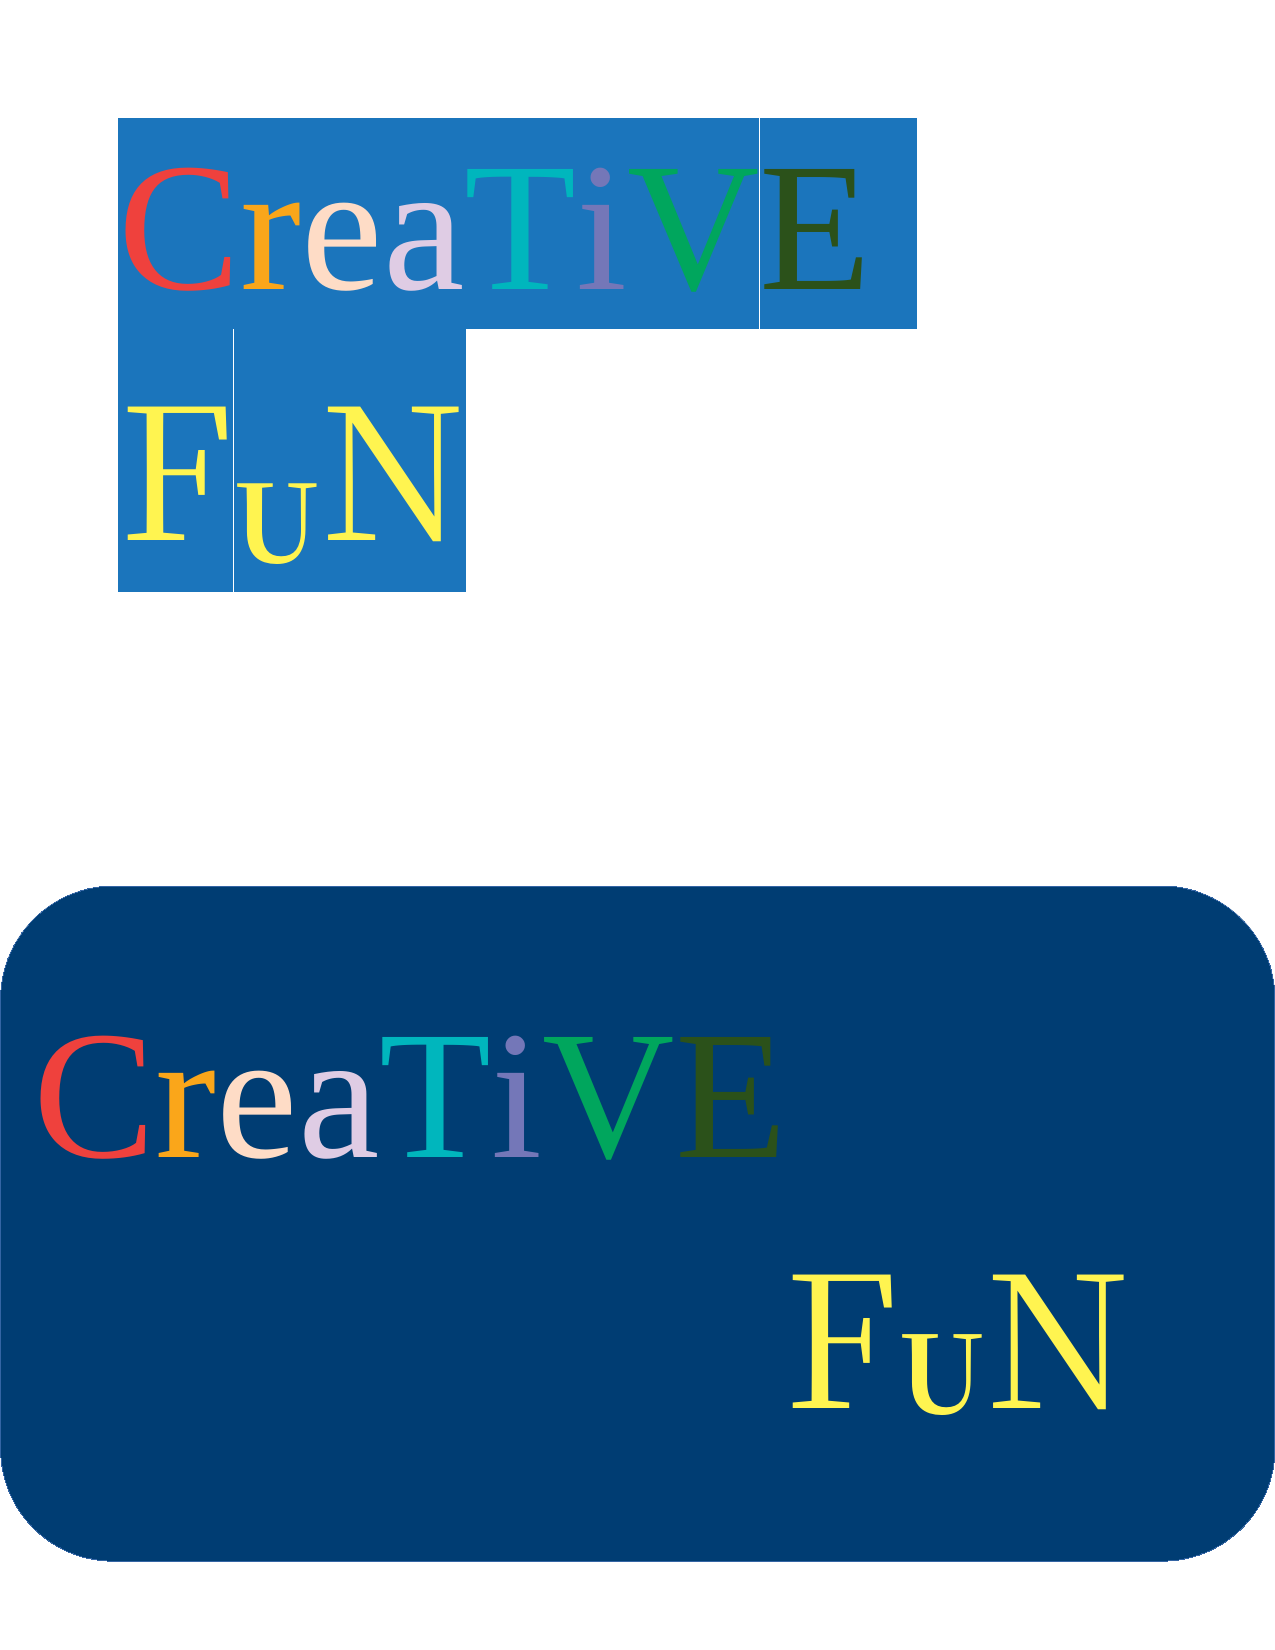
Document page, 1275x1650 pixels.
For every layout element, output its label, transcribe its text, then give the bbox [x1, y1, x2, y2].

text CreaTiVE FUN [118, 118, 1157, 592]
